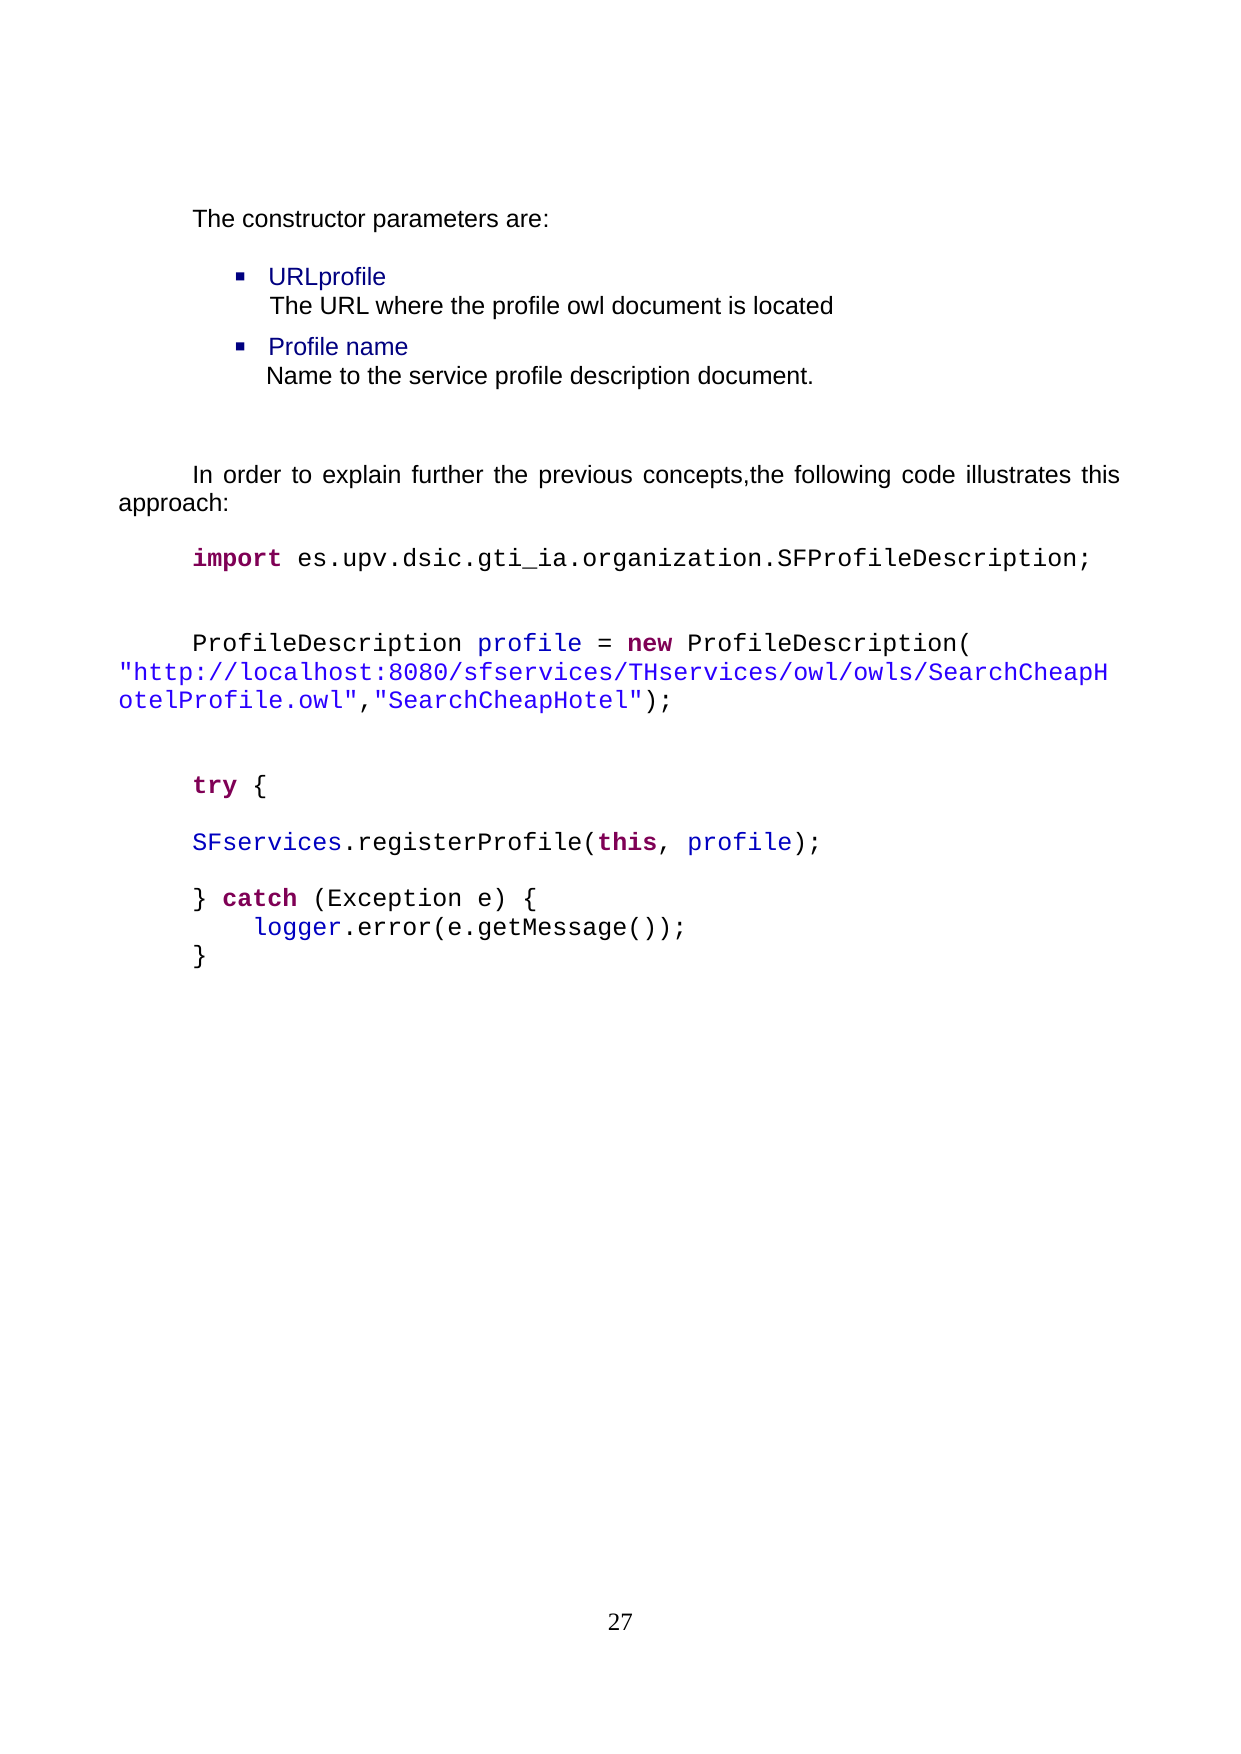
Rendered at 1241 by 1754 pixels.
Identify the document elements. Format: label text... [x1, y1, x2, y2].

text The constructor parameters are: [118, 204, 1122, 233]
text } [118, 943, 1122, 971]
text Name to the service profile description document. [118, 361, 1122, 389]
list Profile name [231, 332, 1122, 361]
text try { [118, 773, 1122, 801]
text ProfileDescription profile = new ProfileDescription( "http://localhost:8080/sfservices/THservices/owl/owls/SearchCheapHotelProfile.owl","SearchCheapHotel"); [118, 631, 1122, 716]
text In order to explain further the previous concepts,the following code illustrates this approach: [118, 459, 1122, 517]
text import es.upv.dsic.gti_ia.organization.SFProfileDescription; [118, 546, 1122, 574]
text The URL where the profile owl document is located [148, 291, 1122, 319]
text logger.error(e.getMessage()); [118, 914, 1122, 943]
list URLprofile [231, 262, 1122, 291]
text } catch (Exception e) { [118, 886, 1122, 914]
text SFservices.registerProfile(this, profile); [118, 829, 1122, 858]
